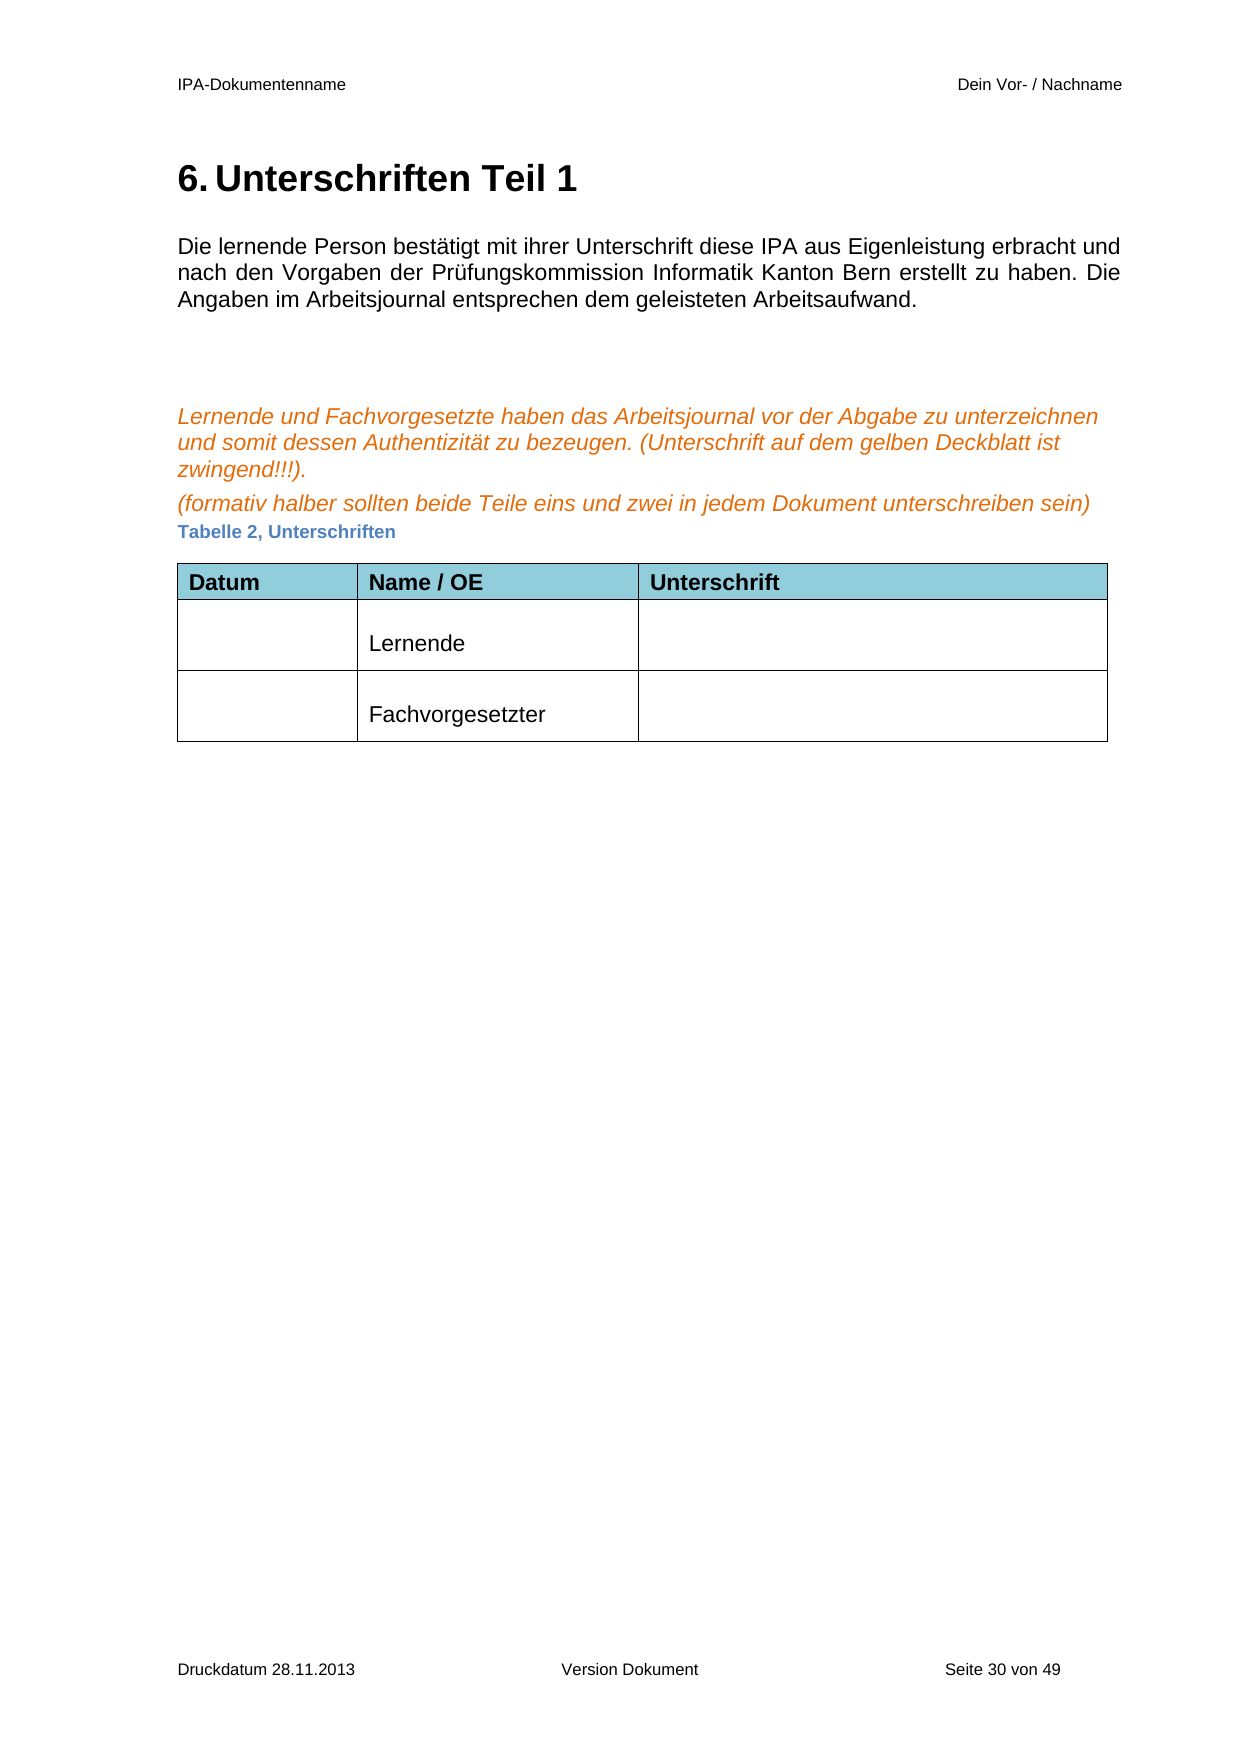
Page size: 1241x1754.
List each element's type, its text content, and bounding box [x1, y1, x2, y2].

subtitle Unterschriften Teil 1 [177, 156, 1122, 199]
table_header Datum [178, 564, 357, 599]
table_header Name / OE [358, 564, 638, 599]
table_cell [639, 600, 1107, 670]
text Die lernende Person bestätigt mit ihrer Unterschrift diese IPA aus Eigenleistung erbracht und nach den Vorgaben der Prüfungskommission Informatik Kanton Bern erstellt zu haben. Die Angaben im Arbeitsjournal entsprechen dem geleisteten Arbeitsaufwand. [177, 233, 1122, 312]
table_cell [178, 671, 357, 741]
table_header Unterschrift [639, 564, 1107, 599]
table_cell [178, 600, 357, 670]
text Lernende und Fachvorgesetzte haben das Arbeitsjournal vor der Abgabe zu unterzeichnen und somit dessen Authentizität zu bezeugen. (Unterschrift auf dem gelben Deckblatt ist zwingend!!!). [177, 403, 1122, 482]
table_cell Fachvorgesetzter [358, 671, 638, 741]
table_cell Lernende [358, 600, 638, 670]
text (formativ halber sollten beide Teile eins und zwei in jedem Dokument unterschreiben sein) [177, 490, 1122, 517]
text Tabelle 2, Unterschriften [177, 521, 1122, 542]
table_cell [639, 671, 1107, 741]
